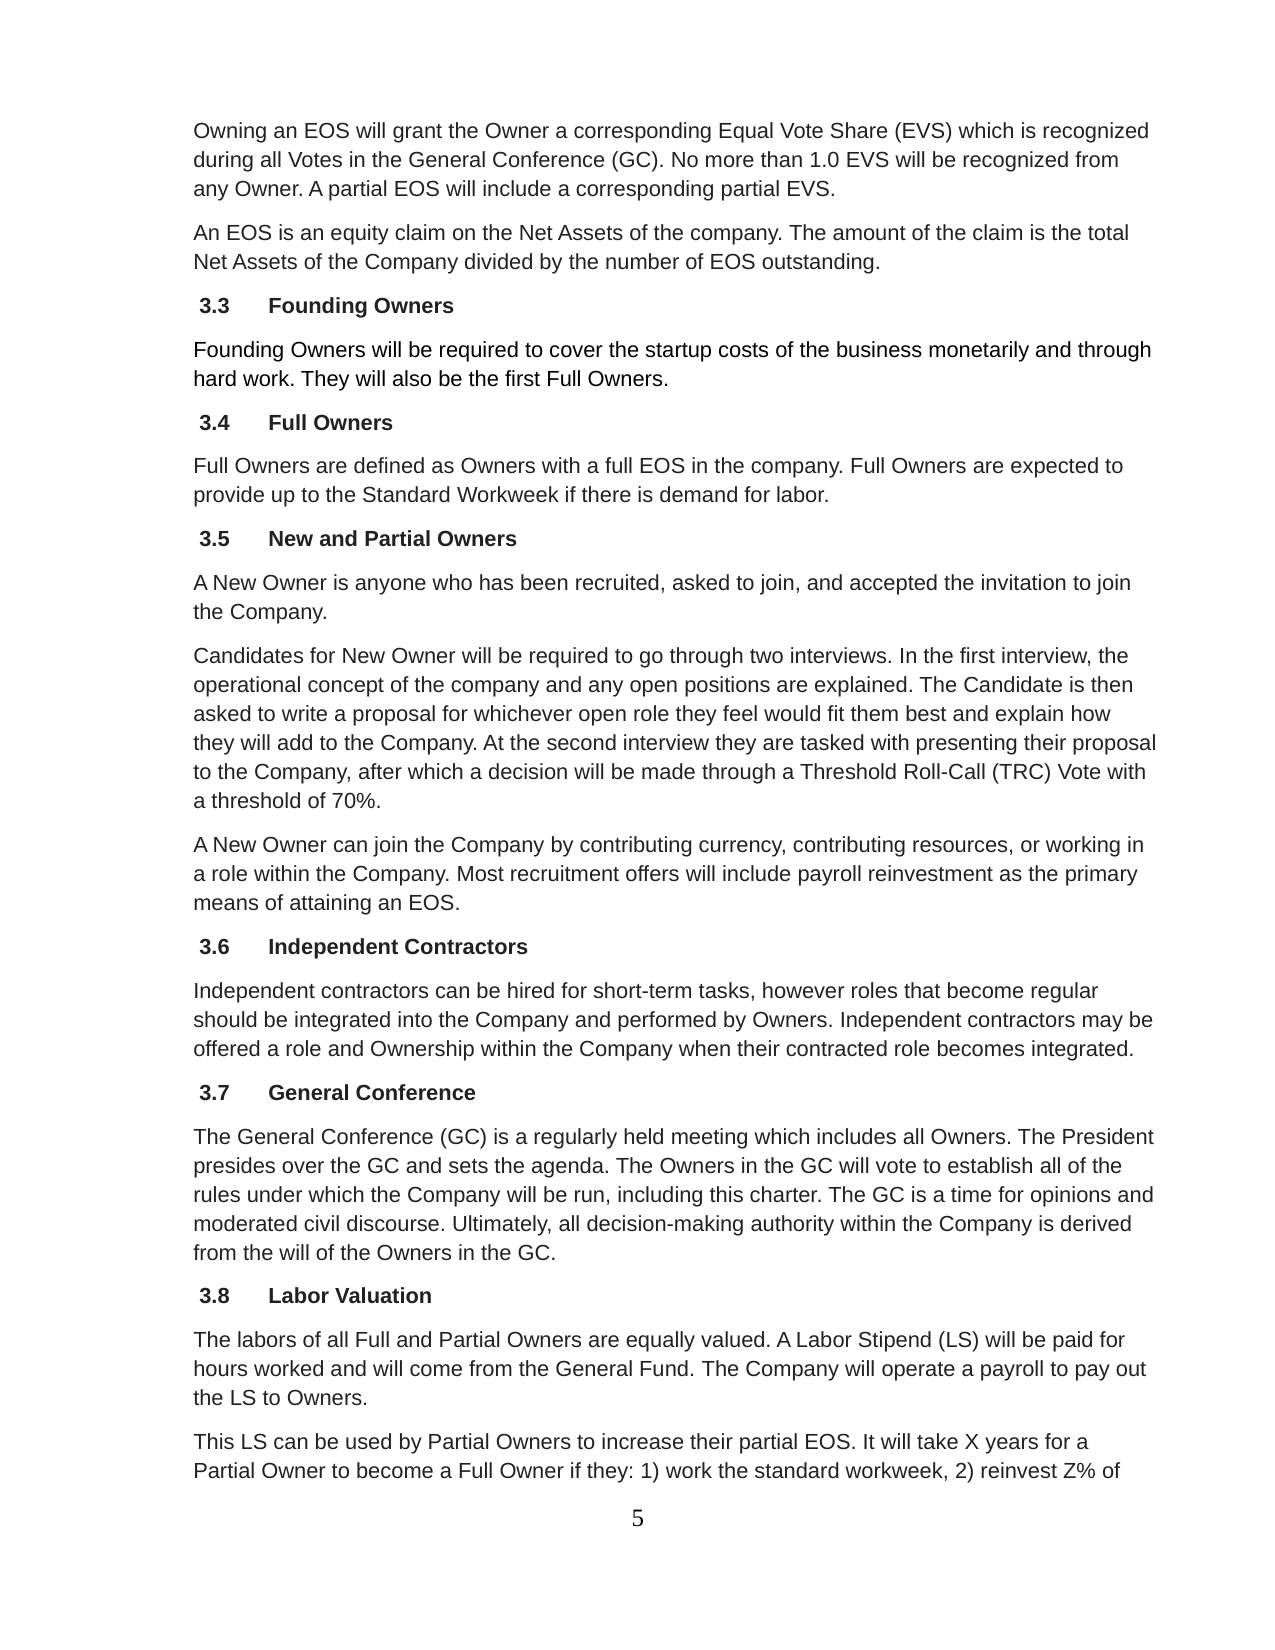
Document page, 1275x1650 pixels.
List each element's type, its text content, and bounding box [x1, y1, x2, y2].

subtitle Founding Owners [193, 293, 1157, 318]
list Full Owners are defined as Owners with a full EOS in the company. Full Owners are expected to provide up to the Standard Workweek if there is demand for labor. [193, 453, 1157, 507]
list The labors of all Full and Partial Owners are equally valued. A Labor Stipend (LS) will be paid for hours worked and will come from the General Fund. The Company will operate a payroll to pay out the LS to Owners. [156, 1327, 1157, 1410]
subtitle Independent Contractors [193, 934, 1157, 959]
list Candidates for New Owner will be required to go through two interviews. In the first interview, the operational concept of the company and any open positions are explained. The Candidate is then asked to write a proposal for whichever open role they feel would fit them best and explain how they will add to the Company. At the second interview they are tasked with presenting their proposal to the Company, after which a decision will be made through a Threshold Roll-Call (TRC) Vote with a threshold of 70%. [156, 643, 1157, 813]
list Independent contractors can be hired for short-term tasks, however roles that become regular should be integrated into the Company and performed by Owners. Independent contractors may be offered a role and Ownership within the Company when their contracted role becomes integrated. [193, 978, 1157, 1061]
list A New Owner can join the Company by contributing currency, contributing resources, or working in a role within the Company. Most recruitment offers will include payroll reinvestment as the primary means of attaining an EOS. [156, 832, 1157, 915]
list An EOS is an equity claim on the Net Assets of the company. The amount of the claim is the total Net Assets of the Company divided by the number of EOS outstanding. [193, 220, 1157, 274]
subtitle General Conference [193, 1079, 1157, 1105]
subtitle Labor Valuation [193, 1283, 1157, 1308]
text The General Conference (GC) is a regularly held meeting which includes all Owners. The President presides over the GC and sets the agenda. The Owners in the GC will vote to establish all of the rules under which the Company will be run, including this charter. The GC is a time for opinions and moderated civil discourse. Ultimately, all decision-making authority within the Company is derived from the will of the Owners in the GC. [193, 1123, 1157, 1264]
list A New Owner is anyone who has been recruited, asked to join, and accepted the invitation to join the Company. [156, 570, 1157, 624]
subtitle Full Owners [193, 409, 1157, 434]
list This LS can be used by Partial Owners to increase their partial EOS. It will take X years for a Partial Owner to become a Full Owner if they: 1) work the standard workweek, 2) reinvest Z% of [156, 1429, 1157, 1483]
subtitle New and Partial Owners [193, 526, 1157, 551]
list Founding Owners will be required to cover the startup costs of the business monetarily and through hard work. They will also be the first Full Owners. [193, 337, 1157, 391]
list Owning an EOS will grant the Owner a corresponding Equal Vote Share (EVS) which is recognized during all Votes in the General Conference (GC). No more than 1.0 EVS will be recognized from any Owner. A partial EOS will include a corresponding partial EVS. [193, 118, 1157, 201]
